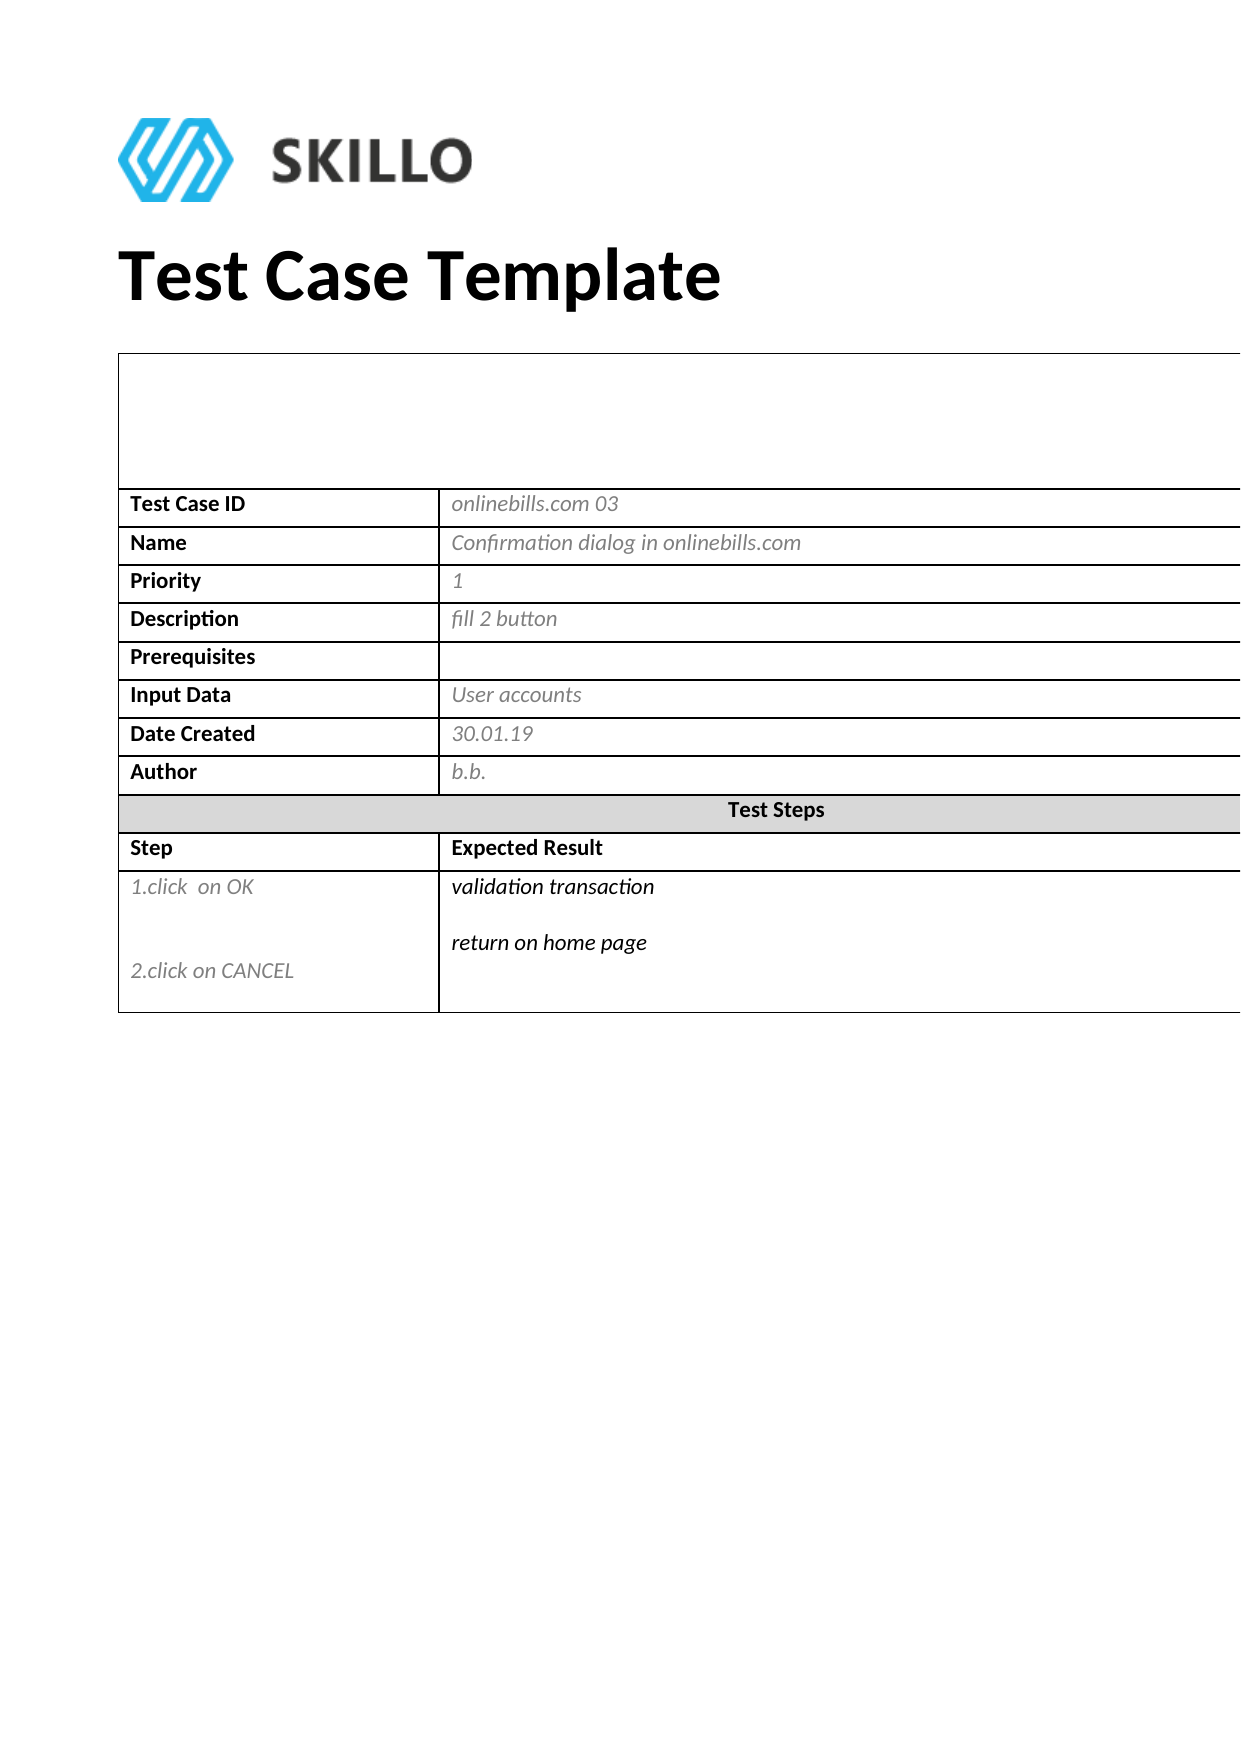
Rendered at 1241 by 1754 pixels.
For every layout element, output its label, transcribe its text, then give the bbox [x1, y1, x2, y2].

table_cell Step [119, 834, 438, 870]
table_cell b.b. [440, 757, 1240, 794]
table_cell Author [119, 757, 438, 794]
table_cell onlinebills.com 03 [440, 490, 1240, 526]
table_cell Description [119, 604, 438, 641]
table_cell User accounts [440, 681, 1240, 717]
table_cell Test Case ID [119, 490, 438, 526]
table_cell 30.01.19 [440, 719, 1240, 755]
table_cell fill 2 button [440, 604, 1240, 641]
table_cell Date Created [119, 719, 438, 755]
table_cell Name [119, 528, 438, 564]
table_cell Expected Result [440, 834, 1240, 870]
table_cell Confirmation dialog in onlinebills.com [440, 528, 1240, 564]
table_cell Test Steps [119, 796, 1240, 832]
table_cell [440, 643, 1240, 679]
table_cell Priority [119, 566, 438, 602]
table_header [119, 354, 1240, 488]
table_cell 1 [440, 566, 1240, 602]
table_cell Prerequisites [119, 643, 438, 679]
table_cell 1.click on OK 2.click on CANCEL [119, 872, 438, 1012]
table_cell Input Data [119, 681, 438, 717]
text Test Case Template [118, 227, 1122, 319]
table_cell validation transaction return on home page [440, 872, 1240, 1012]
